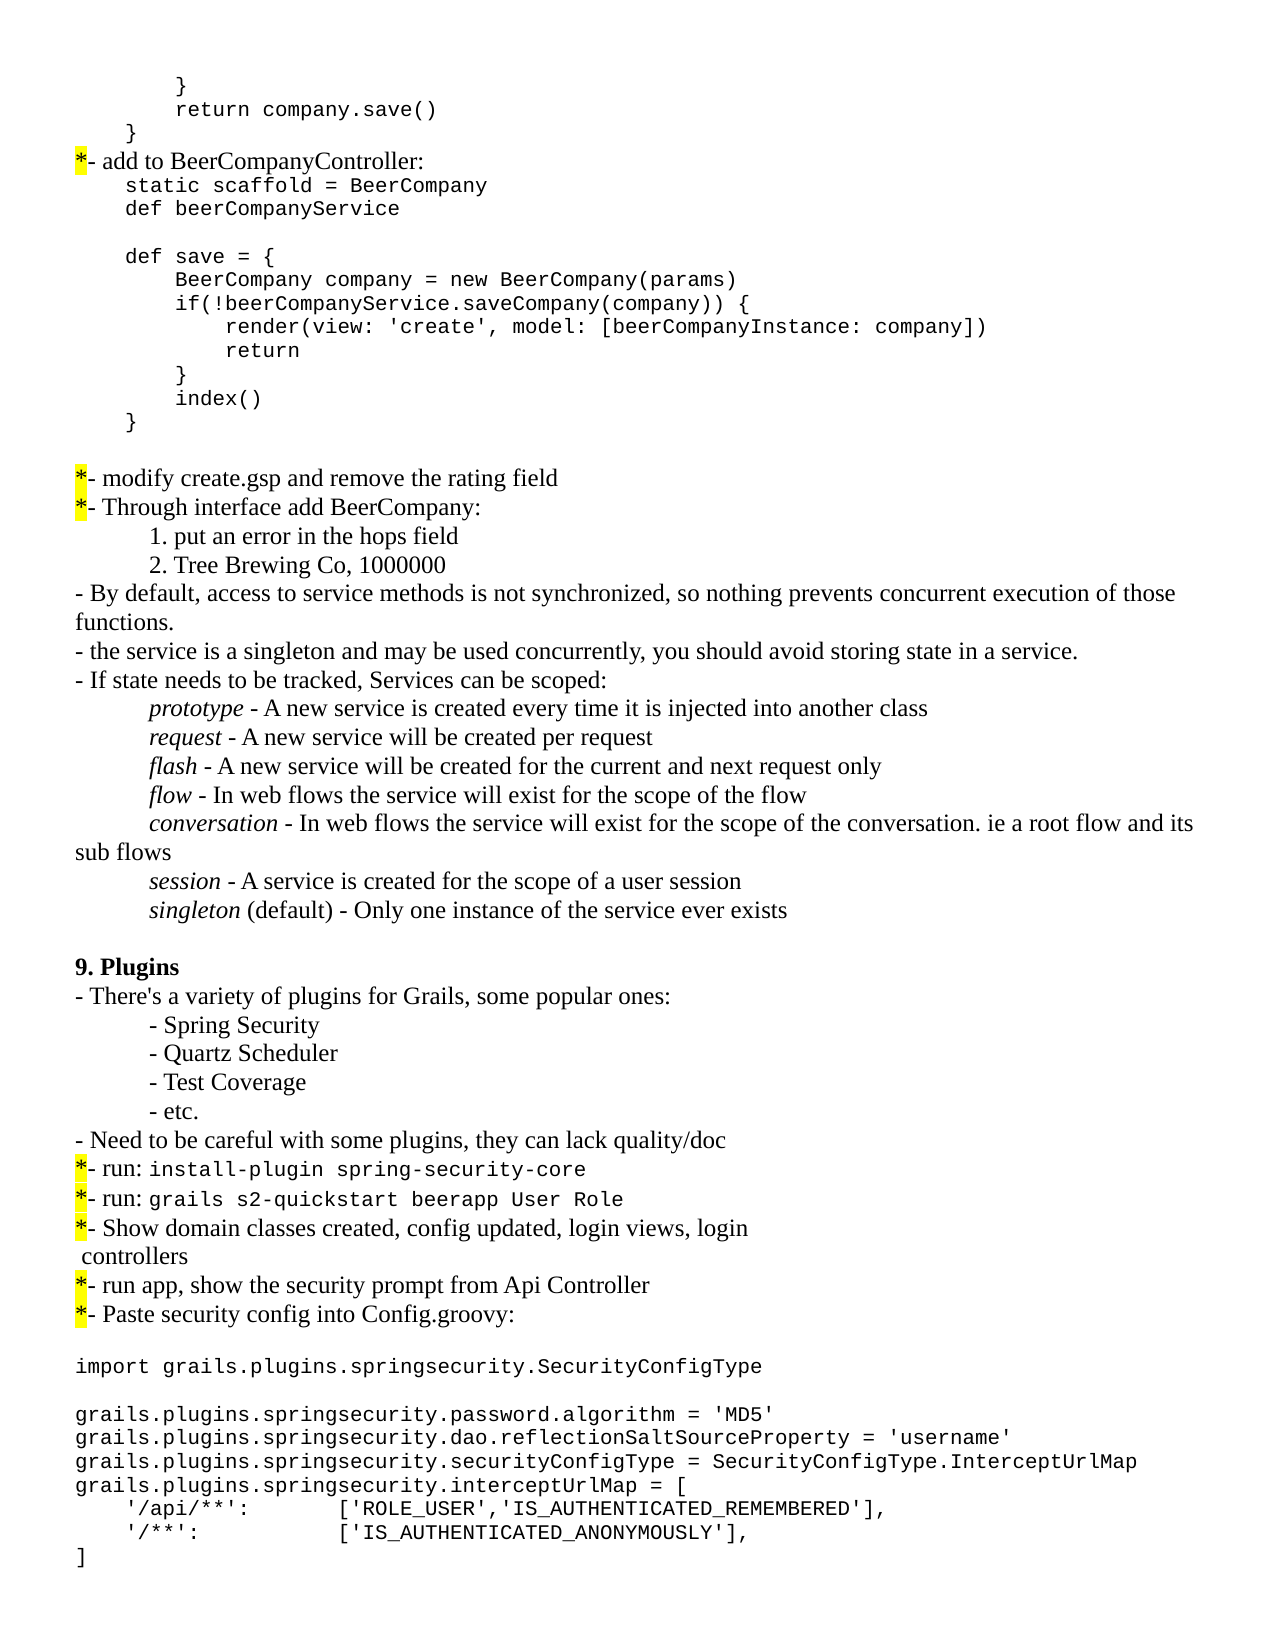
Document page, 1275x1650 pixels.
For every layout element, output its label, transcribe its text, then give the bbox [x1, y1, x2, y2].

text } return company.save() } *- add to BeerCompanyController: static scaffold = BeerCompany def beerCompanyService def save = { BeerCompany company = new BeerCompany(params) if(!beerCompanyService.saveCompany(company)) { render(view: 'create', model: [beerCompanyInstance: company]) return } index() } *- modify create.gsp and remove the rating field *- Through interface add BeerCompany: 1. put an error in the hops field 2. Tree Brewing Co, 1000000 - By default, access to service methods is not synchronized, so nothing prevents concurrent execution of those functions. - the service is a singleton and may be used concurrently, you should avoid storing state in a service. - If state needs to be tracked, Services can be scoped: prototype - A new service is created every time it is injected into another class request - A new service will be created per request flash - A new service will be created for the current and next request only flow - In web flows the service will exist for the scope of the flow conversation - In web flows the service will exist for the scope of the conversation. ie a root flow and its sub flows session - A service is created for the scope of a user session singleton (default) - Only one instance of the service ever exists 9. Plugins - There's a variety of plugins for Grails, some popular ones: - Spring Security - Quartz Scheduler - Test Coverage - etc. - Need to be careful with some plugins, they can lack quality/doc *- run: install-plugin spring-security-core *- run: grails s2-quickstart beerapp User Role *- Show domain classes created, config updated, login views, login [75, 75, 1200, 1241]
text controllers *- run app, show the security prompt from Api Controller *- Paste security config into Config.groovy: import grails.plugins.springsecurity.SecurityConfigType grails.plugins.springsecurity.password.algorithm = 'MD5' grails.plugins.springsecurity.dao.reflectionSaltSourceProperty = 'username' grails.plugins.springsecurity.securityConfigType = SecurityConfigType.InterceptUrlMap grails.plugins.springsecurity.interceptUrlMap = [ '/api/**': ['ROLE_USER','IS_AUTHENTICATED_REMEMBERED'], '/**': ['IS_AUTHENTICATED_ANONYMOUSLY'], ] [75, 1241, 1200, 1569]
